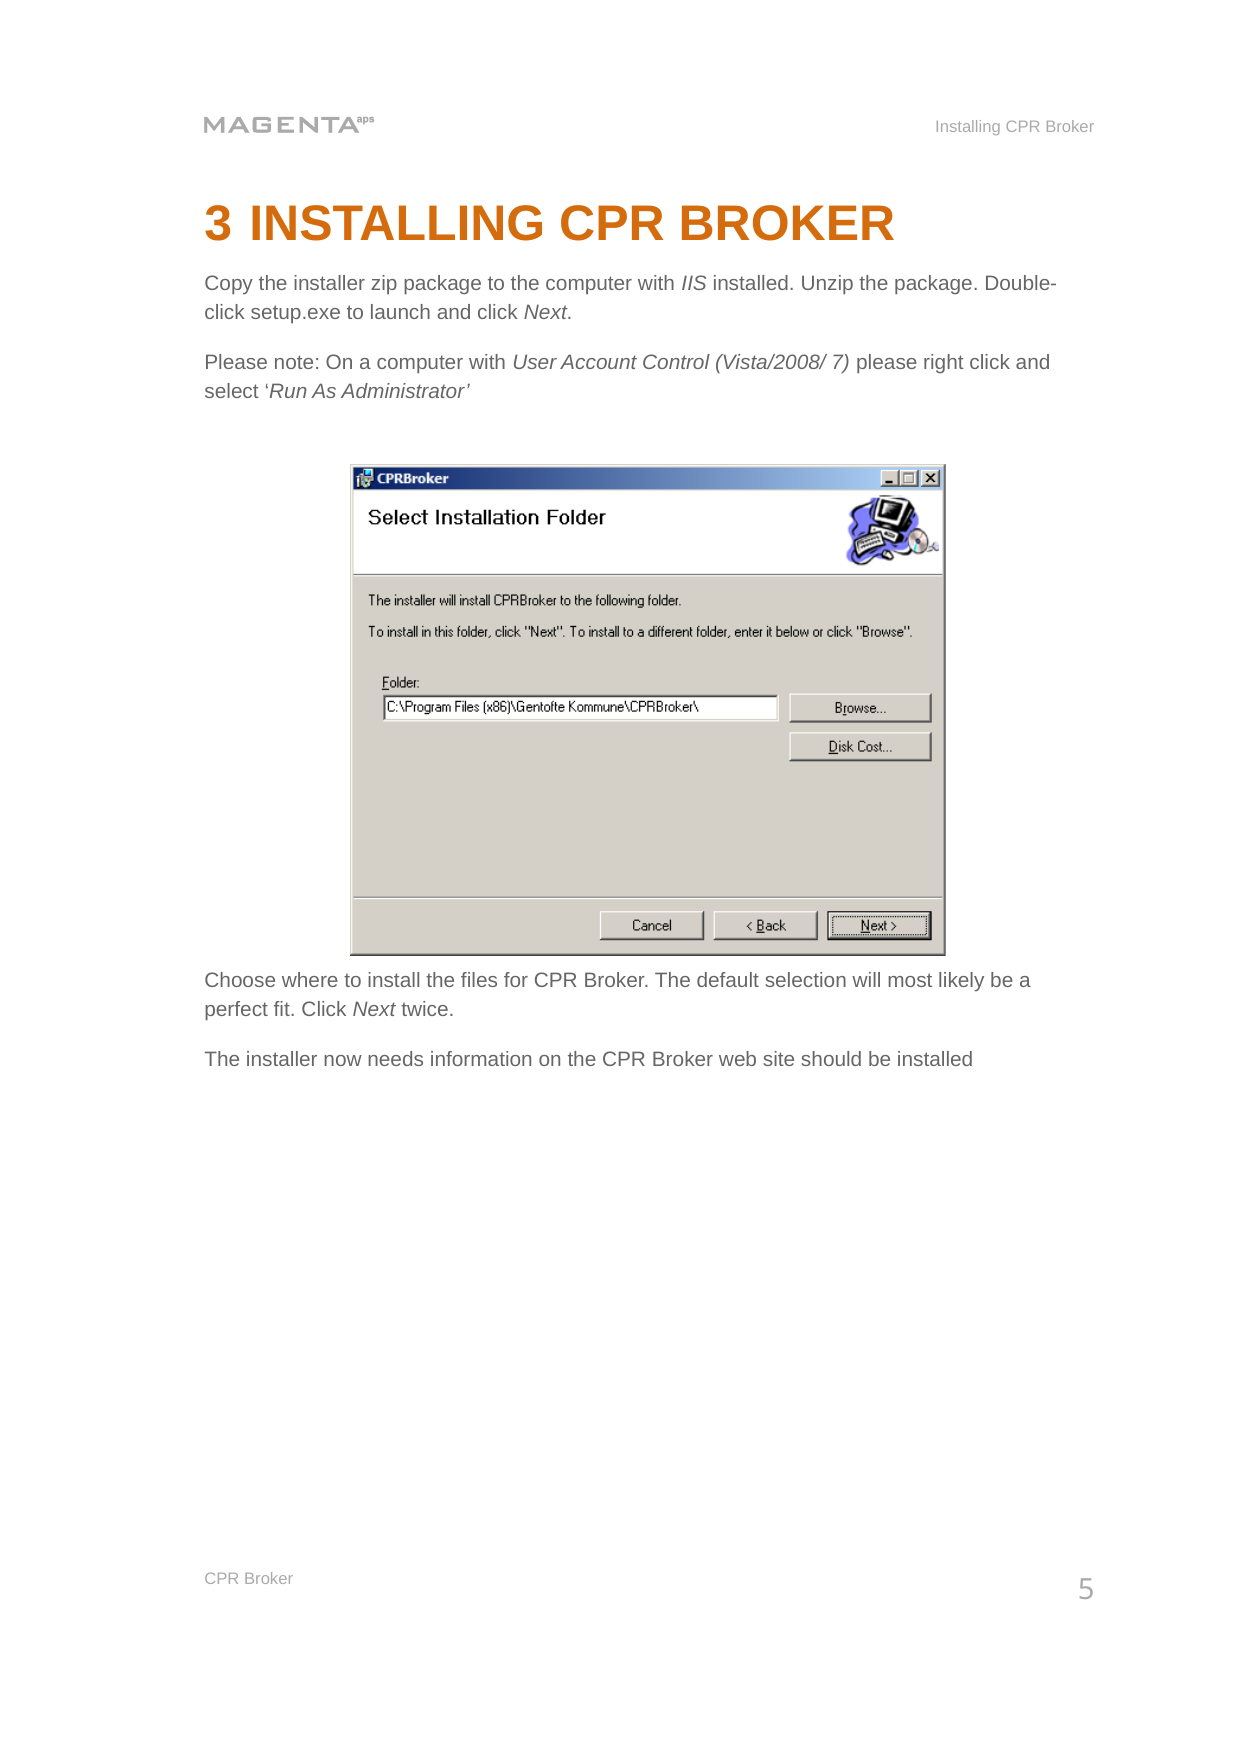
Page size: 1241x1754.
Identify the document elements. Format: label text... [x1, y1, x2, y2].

text The installer now needs information on the CPR Broker web site should be installed [204, 1043, 1094, 1073]
text Please note: On a computer with User Account Control (Vista/2008/ 7) please right click and select ‘Run As Administrator’ [204, 346, 1094, 404]
subtitle Installing CPR Broker [204, 194, 1094, 252]
text Choose where to install the files for CPR Broker. The default selection will most likely be a perfect fit. Click Next twice. [204, 456, 1094, 1023]
picture [350, 464, 946, 956]
text Copy the installer zip package to the computer with IIS installed. Unzip the package. Double-click setup.exe to launch and click Next. [204, 267, 1094, 325]
